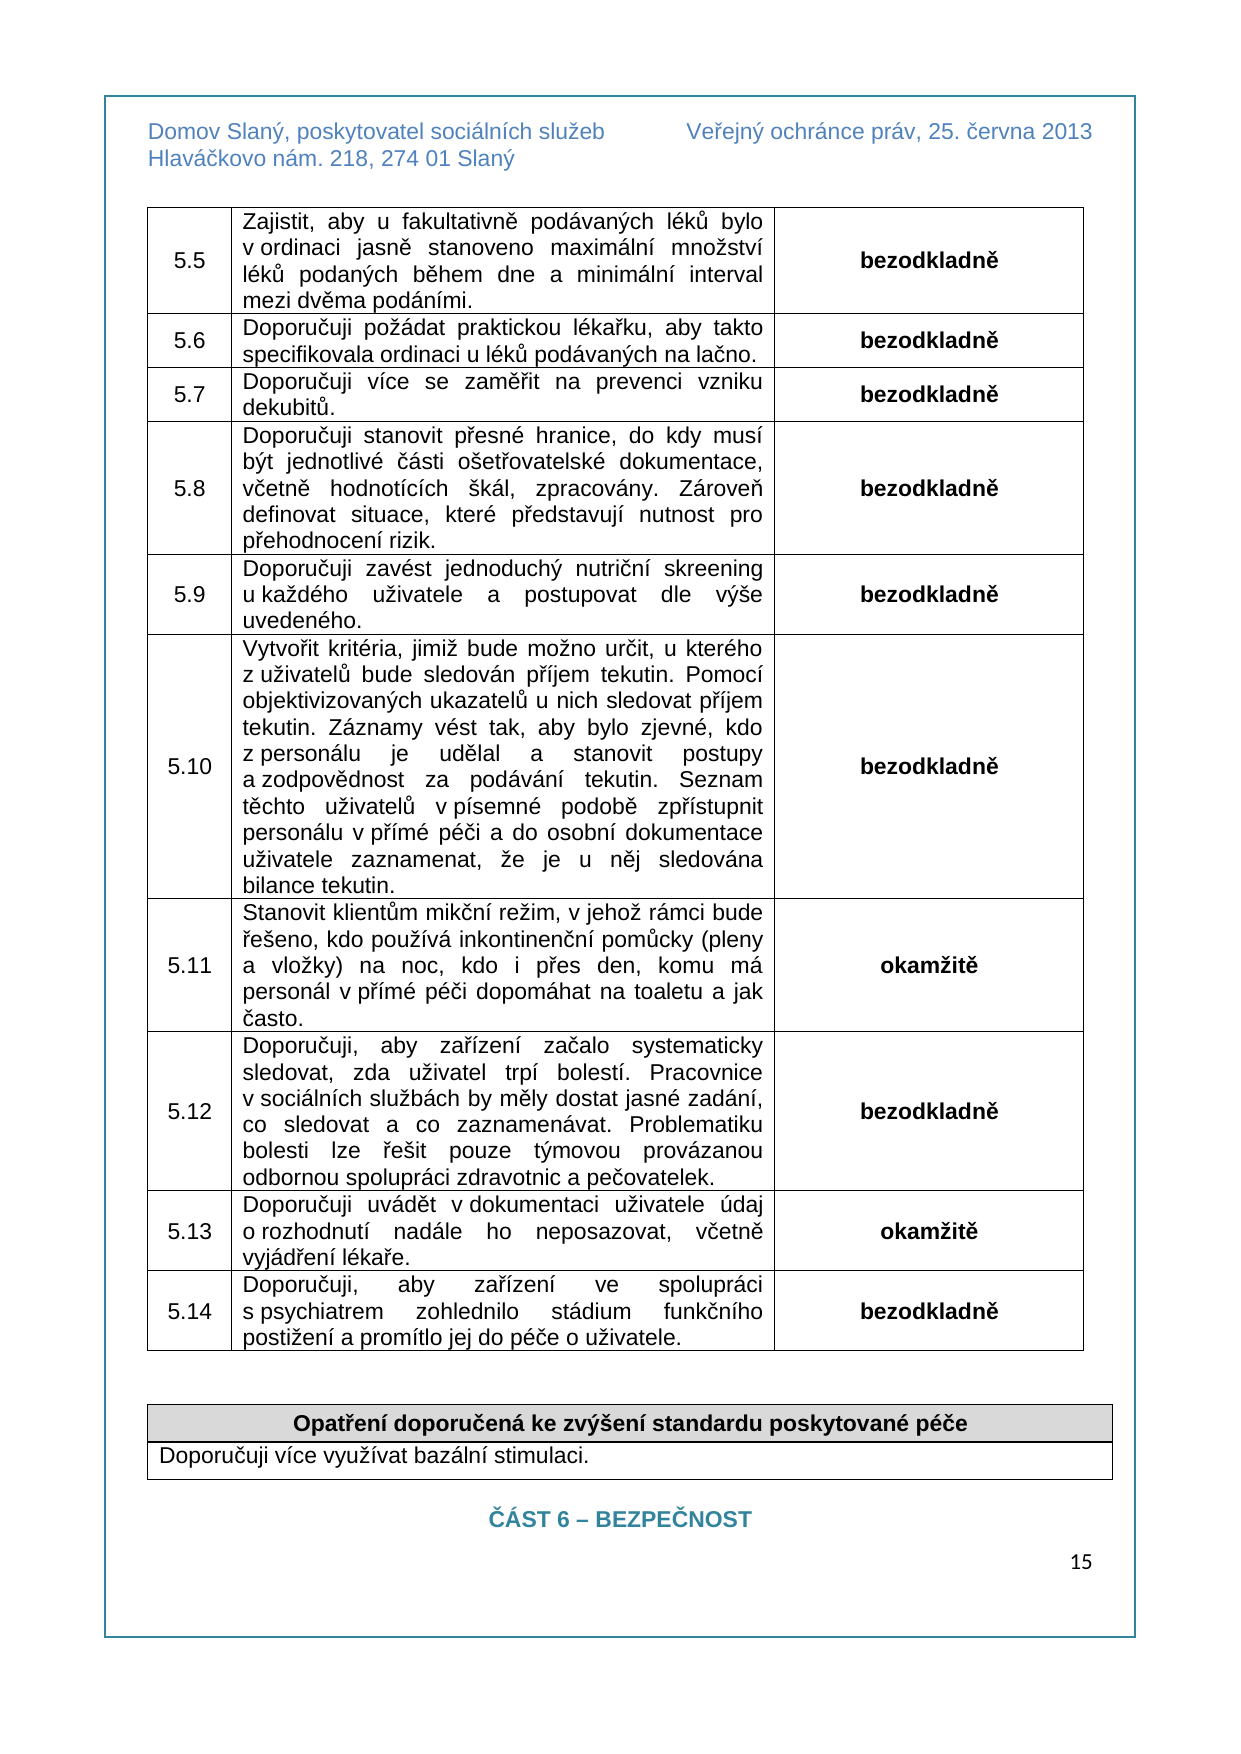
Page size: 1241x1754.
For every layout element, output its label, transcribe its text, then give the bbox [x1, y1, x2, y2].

table_cell 5.5 [148, 208, 231, 313]
table_cell okamžitě [775, 899, 1083, 1031]
table_cell Doporučuji zavést jednoduchý nutriční skreening u každého uživatele a postupovat dle výše uvedeného. [232, 555, 774, 634]
table_cell bezodkladně [775, 314, 1083, 367]
table_cell Doporučuji stanovit přesné hranice, do kdy musí být jednotlivé části ošetřovatelské dokumentace, včetně hodnotících škál, zpracovány. Zároveň definovat situace, které představují nutnost pro přehodnocení rizik. [232, 422, 774, 553]
table_cell Doporučuji více se zaměřit na prevenci vzniku dekubitů. [232, 368, 774, 421]
table_cell okamžitě [775, 1191, 1083, 1270]
table_cell bezodkladně [775, 422, 1083, 553]
table_cell 5.8 [148, 422, 231, 553]
table_cell 5.7 [148, 368, 231, 421]
table_cell Stanovit klientům mikční režim, v jehož rámci bude řešeno, kdo používá inkontinenční pomůcky (pleny a vložky) na noc, kdo i přes den, komu má personál v přímé péči dopomáhat na toaletu a jak často. [232, 899, 774, 1031]
table_cell Zajistit, aby u fakultativně podávaných léků bylo v ordinaci jasně stanoveno maximální množství léků podaných během dne a minimální interval mezi dvěma podáními. [232, 208, 774, 313]
table_cell bezodkladně [775, 555, 1083, 634]
table_cell 5.12 [148, 1032, 231, 1190]
table_cell Doporučuji, aby zařízení ve spolupráci s psychiatrem zohlednilo stádium funkčního postižení a promítlo jej do péče o uživatele. [232, 1271, 774, 1350]
table_cell bezodkladně [775, 368, 1083, 421]
table_cell Doporučuji uvádět v dokumentaci uživatele údaj o rozhodnutí nadále ho neposazovat, včetně vyjádření lékaře. [232, 1191, 774, 1270]
table_cell 5.10 [148, 635, 231, 898]
table_cell Doporučuji, aby zařízení začalo systematicky sledovat, zda uživatel trpí bolestí. Pracovnice v sociálních službách by měly dostat jasné zadání, co sledovat a co zaznamenávat. Problematiku bolesti lze řešit pouze týmovou provázanou odbornou spolupráci zdravotnic a pečovatelek. [232, 1032, 774, 1190]
table_cell Doporučuji požádat praktickou lékařku, aby takto specifikovala ordinaci u léků podávaných na lačno. [232, 314, 774, 367]
table_cell Vytvořit kritéria, jimiž bude možno určit, u kterého z uživatelů bude sledován příjem tekutin. Pomocí objektivizovaných ukazatelů u nich sledovat příjem tekutin. Záznamy vést tak, aby bylo zjevné, kdo z personálu je udělal a stanovit postupy a zodpovědnost za podávání tekutin. Seznam těchto uživatelů v písemné podobě zpřístupnit personálu v přímé péči a do osobní dokumentace uživatele zaznamenat, že je u něj sledována bilance tekutin. [232, 635, 774, 898]
table_cell bezodkladně [775, 208, 1083, 313]
table_cell Doporučuji více využívat bazální stimulaci. [148, 1443, 1112, 1478]
table_cell 5.6 [148, 314, 231, 367]
table_cell 5.11 [148, 899, 231, 1031]
table_cell bezodkladně [775, 1032, 1083, 1190]
table_cell bezodkladně [775, 1271, 1083, 1350]
table_header Opatření doporučená ke zvýšení standardu poskytované péče [148, 1405, 1112, 1441]
table_cell 5.14 [148, 1271, 231, 1350]
table_cell 5.9 [148, 555, 231, 634]
table_cell bezodkladně [775, 635, 1083, 898]
text ČÁST 6 – BEZPEČNOST [148, 1506, 1092, 1532]
table_cell 5.13 [148, 1191, 231, 1270]
